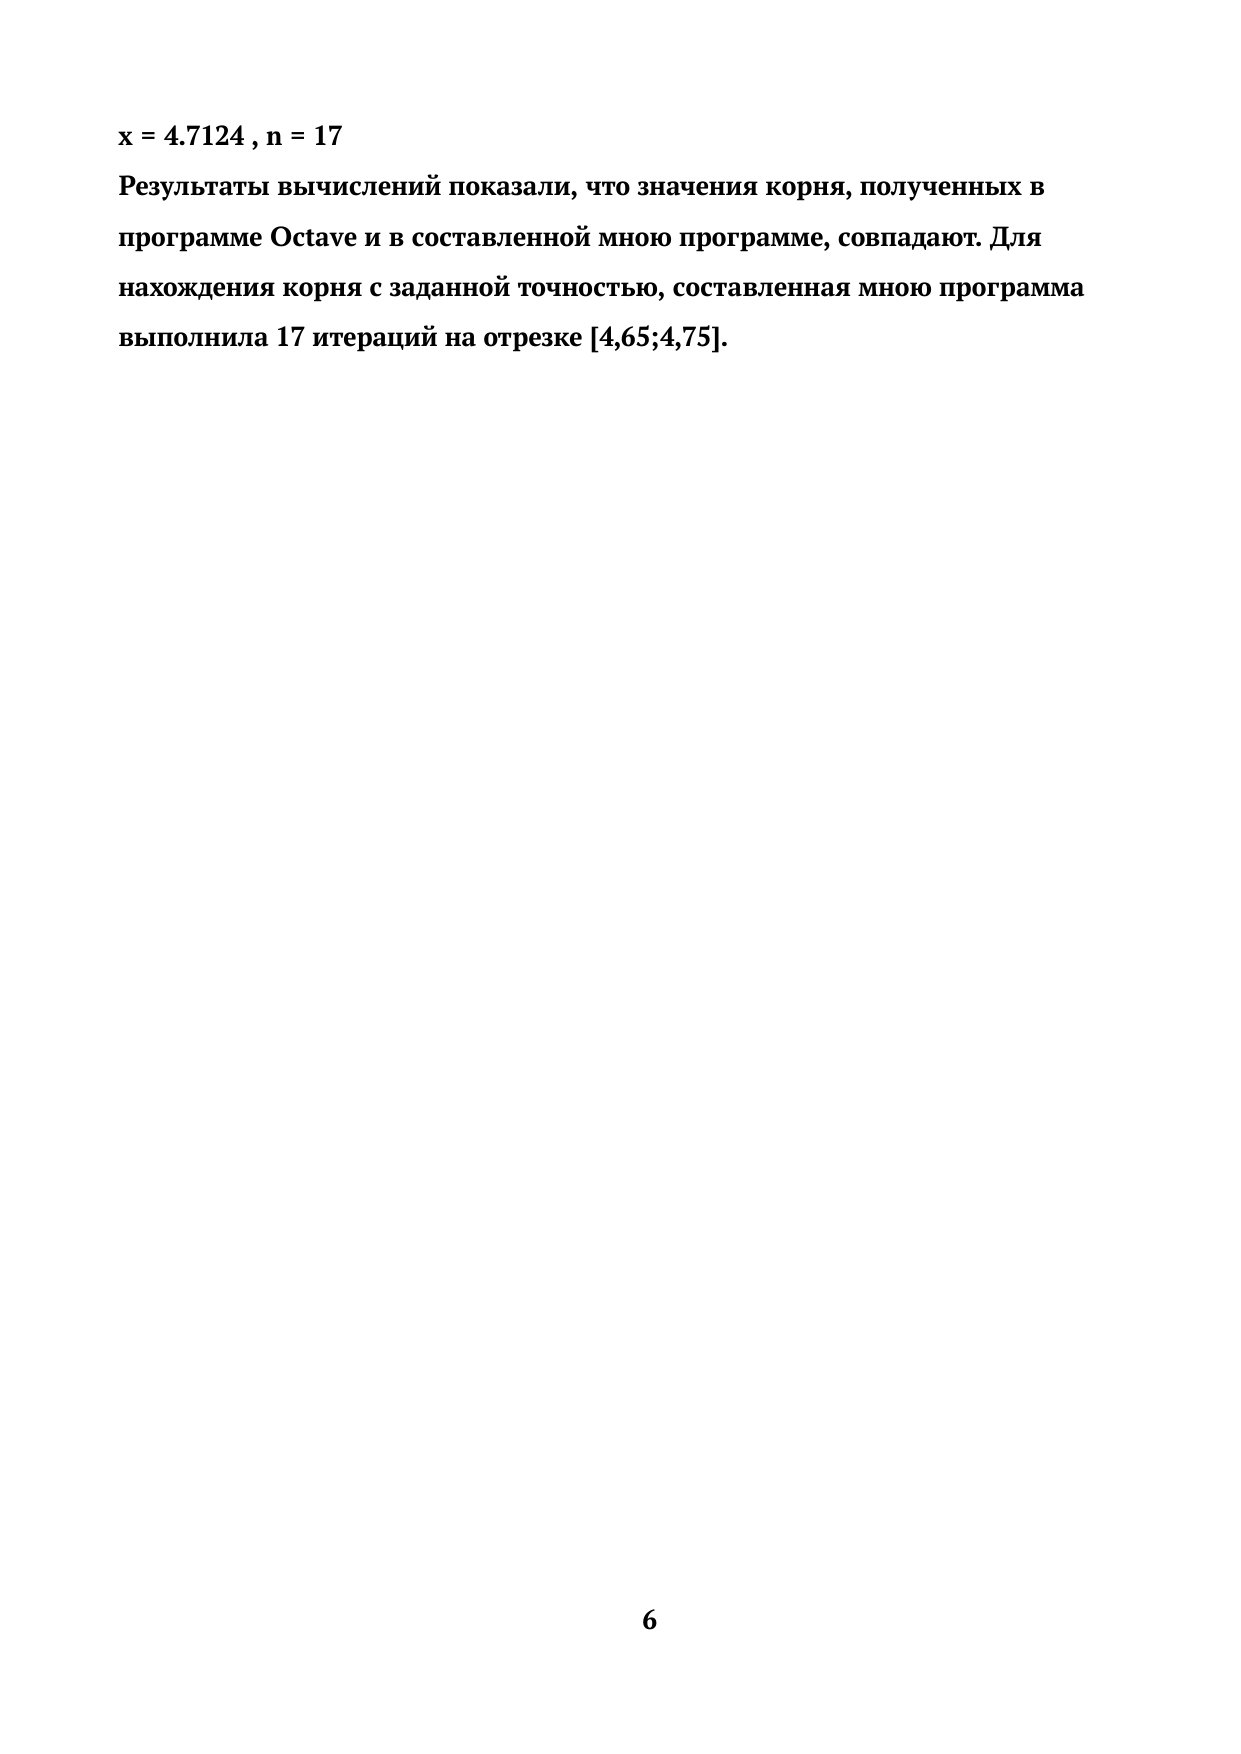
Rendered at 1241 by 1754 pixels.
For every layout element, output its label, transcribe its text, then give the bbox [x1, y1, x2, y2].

text Результаты вычислений показали, что значения корня, полученных в программе Octave и в составленной мною программе, совпадают. Для нахождения корня с заданной точностью, составленная мною программа выполнила 17 итераций на отрезке [4,65;4,75]. [118, 168, 1181, 353]
text x = 4.7124 , n = 17 [118, 118, 1181, 152]
